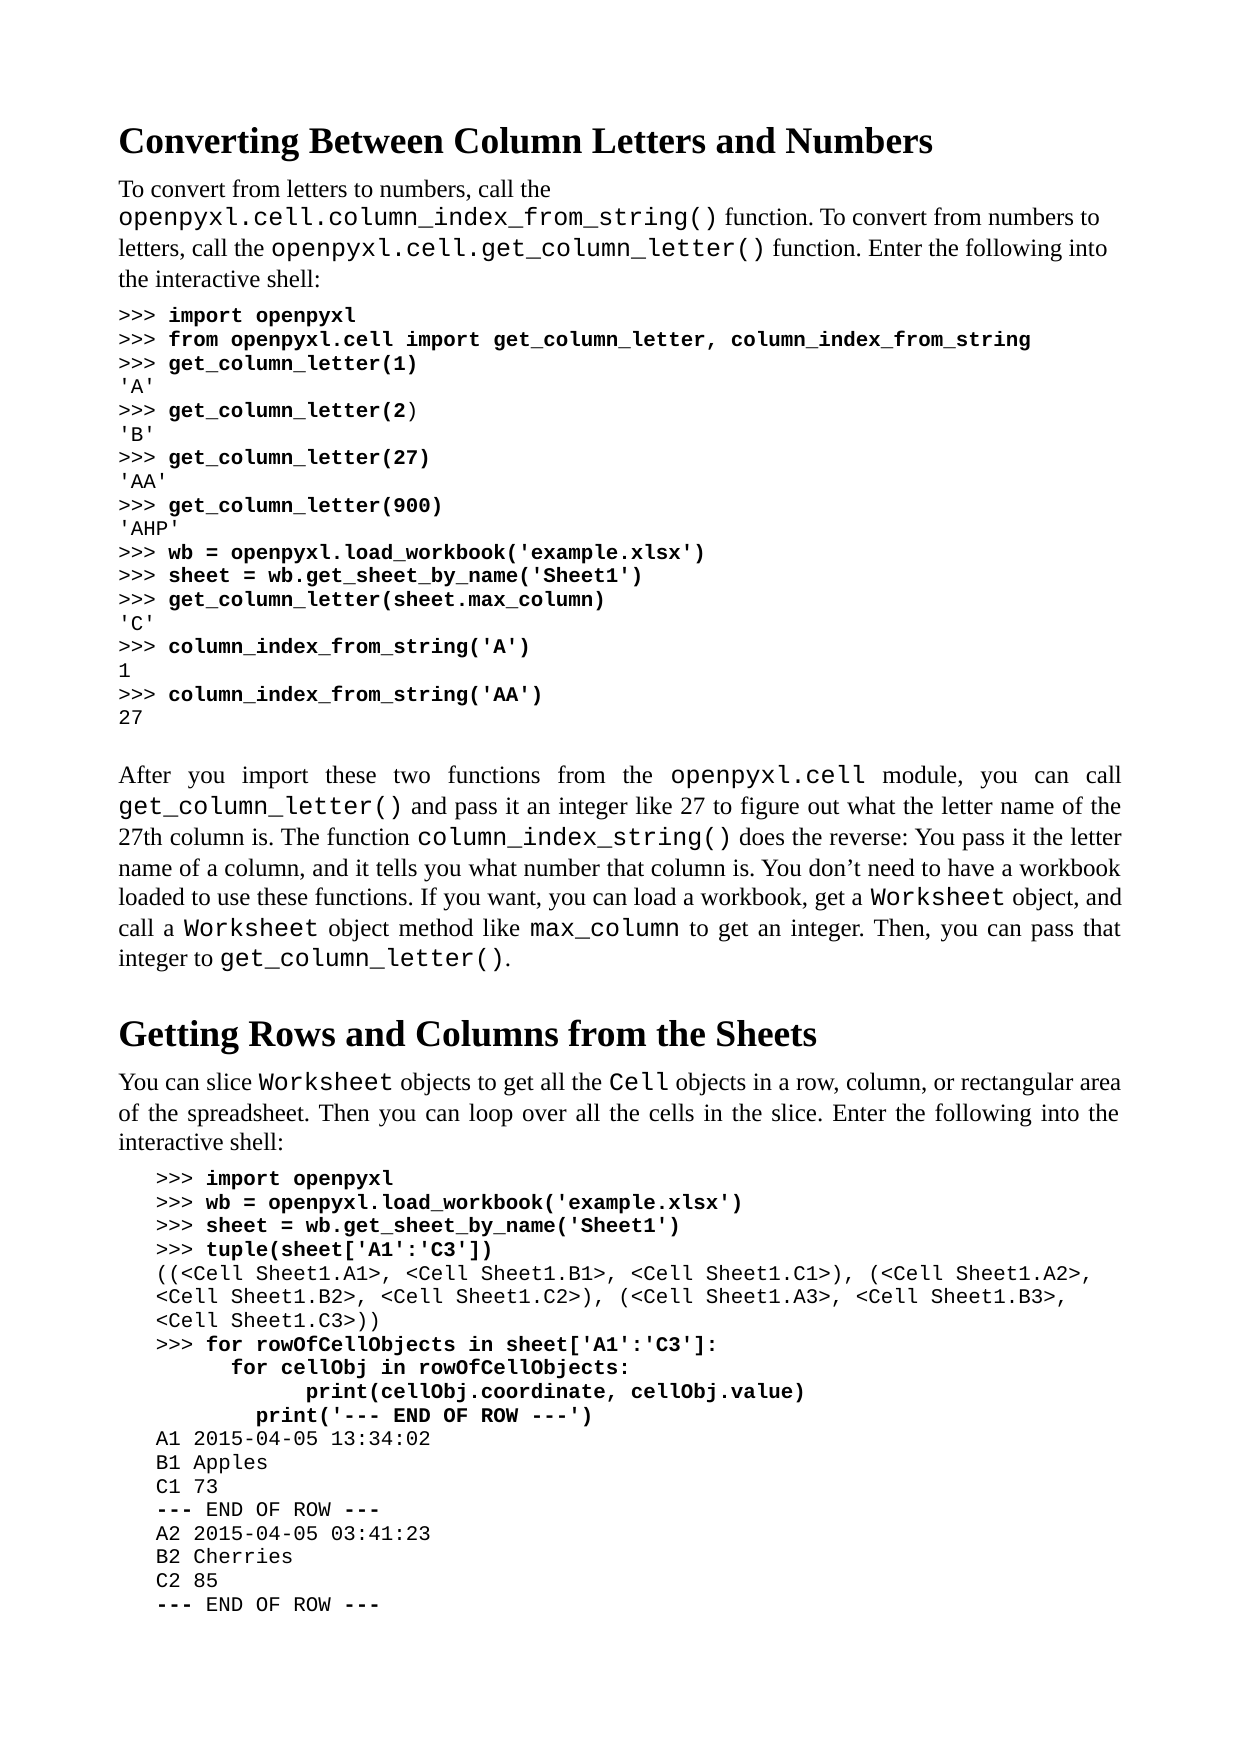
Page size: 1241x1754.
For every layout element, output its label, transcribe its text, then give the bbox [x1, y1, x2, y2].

text 27 [118, 707, 1122, 731]
text >>> sheet = wb.get_sheet_by_name('Sheet1') [118, 566, 1122, 589]
text 'AA' [118, 471, 1122, 494]
text A1 2015-04-05 13:34:02 [118, 1428, 1122, 1452]
text C1 73 [118, 1476, 1122, 1499]
text 'AHP' [118, 518, 1122, 542]
text 'A' [118, 376, 1122, 400]
text After you import these two functions from the openpyxl.cell module, you can call get_column_letter() and pass it an integer like 27 to figure out what the letter name of the 27th column is. The function column_index_string() does the reverse: You pass it the letter name of a column, and it tells you what number that column is. You don’t need to have a workbook loaded to use these functions. If you want, you can load a workbook, get a Worksheet object, and call a Worksheet object method like max_column to get an integer. Then, you can pass that integer to get_column_letter(). [118, 761, 1122, 974]
text for cellObj in rowOfCellObjects: [118, 1357, 1122, 1381]
text 1 [118, 660, 1122, 684]
text B1 Apples [118, 1452, 1122, 1476]
text <Cell Sheet1.C3>)) [118, 1310, 1122, 1334]
text >>> get_column_letter(27) [118, 447, 1122, 471]
text C2 85 [118, 1570, 1122, 1594]
text >>> get_column_letter(900) [118, 494, 1122, 518]
text >>> wb = openpyxl.load_workbook('example.xlsx') [118, 542, 1122, 566]
text print('--- END OF ROW ---') [118, 1405, 1122, 1428]
text ((<Cell Sheet1.A1>, <Cell Sheet1.B1>, <Cell Sheet1.C1>), (<Cell Sheet1.A2>, [118, 1263, 1122, 1286]
text --- END OF ROW --- [118, 1499, 1122, 1523]
text >>> wb = openpyxl.load_workbook('example.xlsx') [118, 1192, 1122, 1216]
text >>> get_column_letter(2) [118, 400, 1122, 424]
text >>> column_index_from_string('A') [118, 636, 1122, 660]
text A2 2015-04-05 03:41:23 [118, 1523, 1122, 1547]
text >>> tuple(sheet['A1':'C3']) [118, 1239, 1122, 1263]
text >>> import openpyxl [118, 1168, 1122, 1192]
text print(cellObj.coordinate, cellObj.value) [118, 1381, 1122, 1405]
subtitle Converting Between Column Letters and Numbers [118, 118, 1122, 161]
text >>> for rowOfCellObjects in sheet['A1':'C3']: [118, 1334, 1122, 1357]
text 'B' [118, 424, 1122, 447]
text You can slice Worksheet objects to get all the Cell objects in a row, column, or rectangular area of the spreadsheet. Then you can loop over all the cells in the slice. Enter the following into the interactive shell: [118, 1067, 1122, 1156]
text >>> get_column_letter(sheet.max_column) [118, 589, 1122, 613]
text >>> sheet = wb.get_sheet_by_name('Sheet1') [118, 1216, 1122, 1239]
subtitle Getting Rows and Columns from the Sheets [118, 1012, 1122, 1055]
text >>> column_index_from_string('AA') [118, 684, 1122, 707]
text >>> get_column_letter(1) [118, 353, 1122, 376]
text To convert from letters to numbers, call the openpyxl.cell.column_index_from_string() function. To convert from numbers to letters, call the openpyxl.cell.get_column_letter() function. Enter the following into the interactive shell: [118, 174, 1122, 293]
text <Cell Sheet1.B2>, <Cell Sheet1.C2>), (<Cell Sheet1.A3>, <Cell Sheet1.B3>, [118, 1286, 1122, 1310]
text >>> import openpyxl [118, 305, 1122, 329]
text --- END OF ROW --- [118, 1594, 1122, 1617]
text B2 Cherries [118, 1547, 1122, 1570]
text 'C' [118, 613, 1122, 636]
text >>> from openpyxl.cell import get_column_letter, column_index_from_string [118, 329, 1122, 353]
